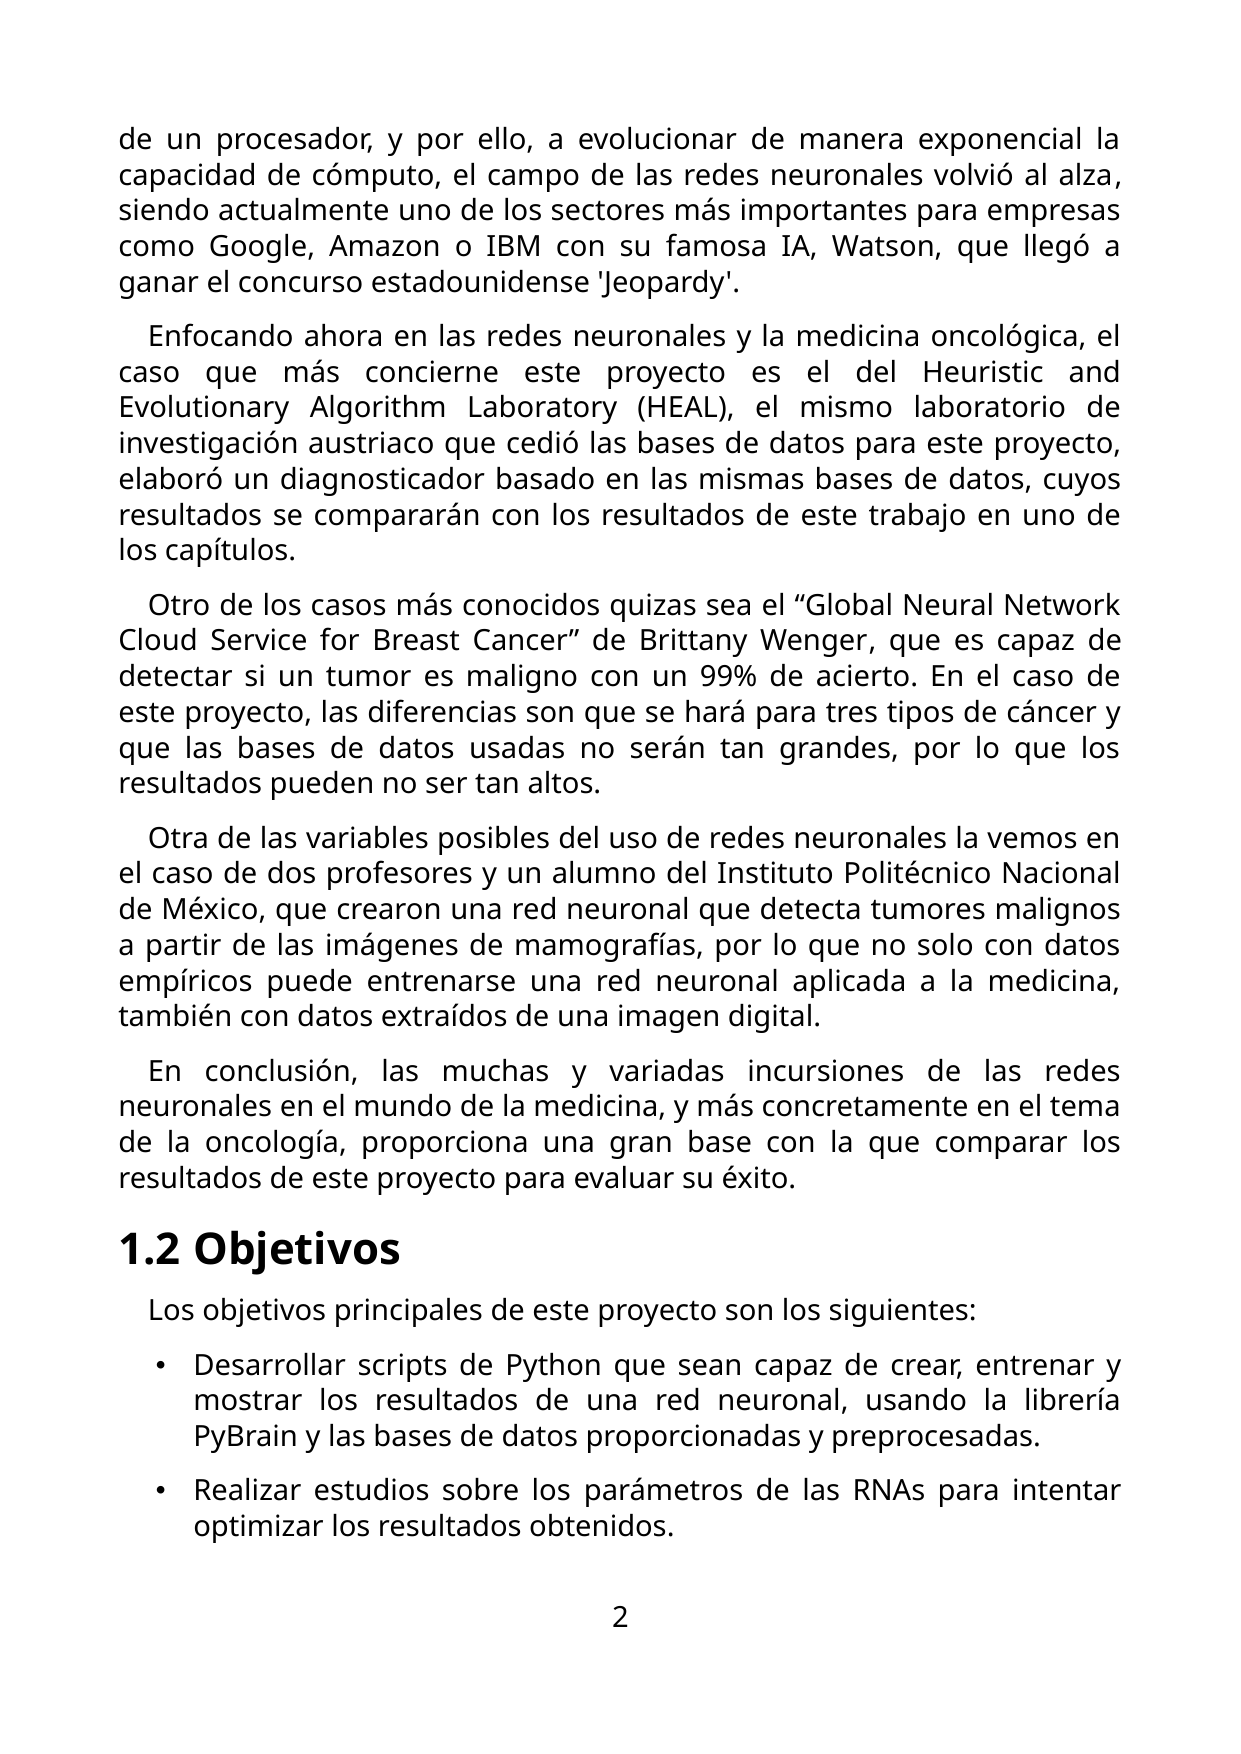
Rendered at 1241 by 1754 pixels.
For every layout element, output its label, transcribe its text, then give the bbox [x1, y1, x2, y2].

text Otro de los casos más conocidos quizas sea el “Global Neural Network Cloud Service for Breast Cancer” de Brittany Wenger, que es capaz de detectar si un tumor es maligno con un 99% de acierto. En el caso de este proyecto, las diferencias son que se hará para tres tipos de cáncer y que las bases de datos usadas no serán tan grandes, por lo que los resultados pueden no ser tan altos. [118, 584, 1122, 802]
text Los objetivos principales de este proyecto son los siguientes: [118, 1289, 1122, 1329]
text Otra de las variables posibles del uso de redes neuronales la vemos en el caso de dos profesores y un alumno del Instituto Politécnico Nacional de México, que crearon una red neuronal que detecta tumores malignos a partir de las imágenes de mamografías, por lo que no solo con datos empíricos puede entrenarse una red neuronal aplicada a la medicina, también con datos extraídos de una imagen digital. [118, 817, 1122, 1035]
subtitle Objetivos [118, 1217, 1122, 1277]
text Enfocando ahora en las redes neuronales y la medicina oncológica, el caso que más concierne este proyecto es el del Heuristic and Evolutionary Algorithm Laboratory (HEAL), el mismo laboratorio de investigación austriaco que cedió las bases de datos para este proyecto, elaboró un diagnosticador basado en las mismas bases de datos, cuyos resultados se compararán con los resultados de este trabajo en uno de los capítulos. [118, 315, 1122, 569]
list Realizar estudios sobre los parámetros de las RNAs para intentar optimizar los resultados obtenidos. [156, 1469, 1122, 1545]
text de un procesador, y por ello, a evolucionar de manera exponencial la capacidad de cómputo, el campo de las redes neuronales volvió al alza, siendo actualmente uno de los sectores más importantes para empresas como Google, Amazon o IBM con su famosa IA, Watson, que llegó a ganar el concurso estadounidense 'Jeopardy'. [118, 118, 1122, 301]
list Desarrollar scripts de Python que sean capaz de crear, entrenar y mostrar los resultados de una red neuronal, usando la librería PyBrain y las bases de datos proporcionadas y preprocesadas. [156, 1344, 1122, 1455]
text En conclusión, las muchas y variadas incursiones de las redes neuronales en el mundo de la medicina, y más concretamente en el tema de la oncología, proporciona una gran base con la que comparar los resultados de este proyecto para evaluar su éxito. [118, 1050, 1122, 1197]
